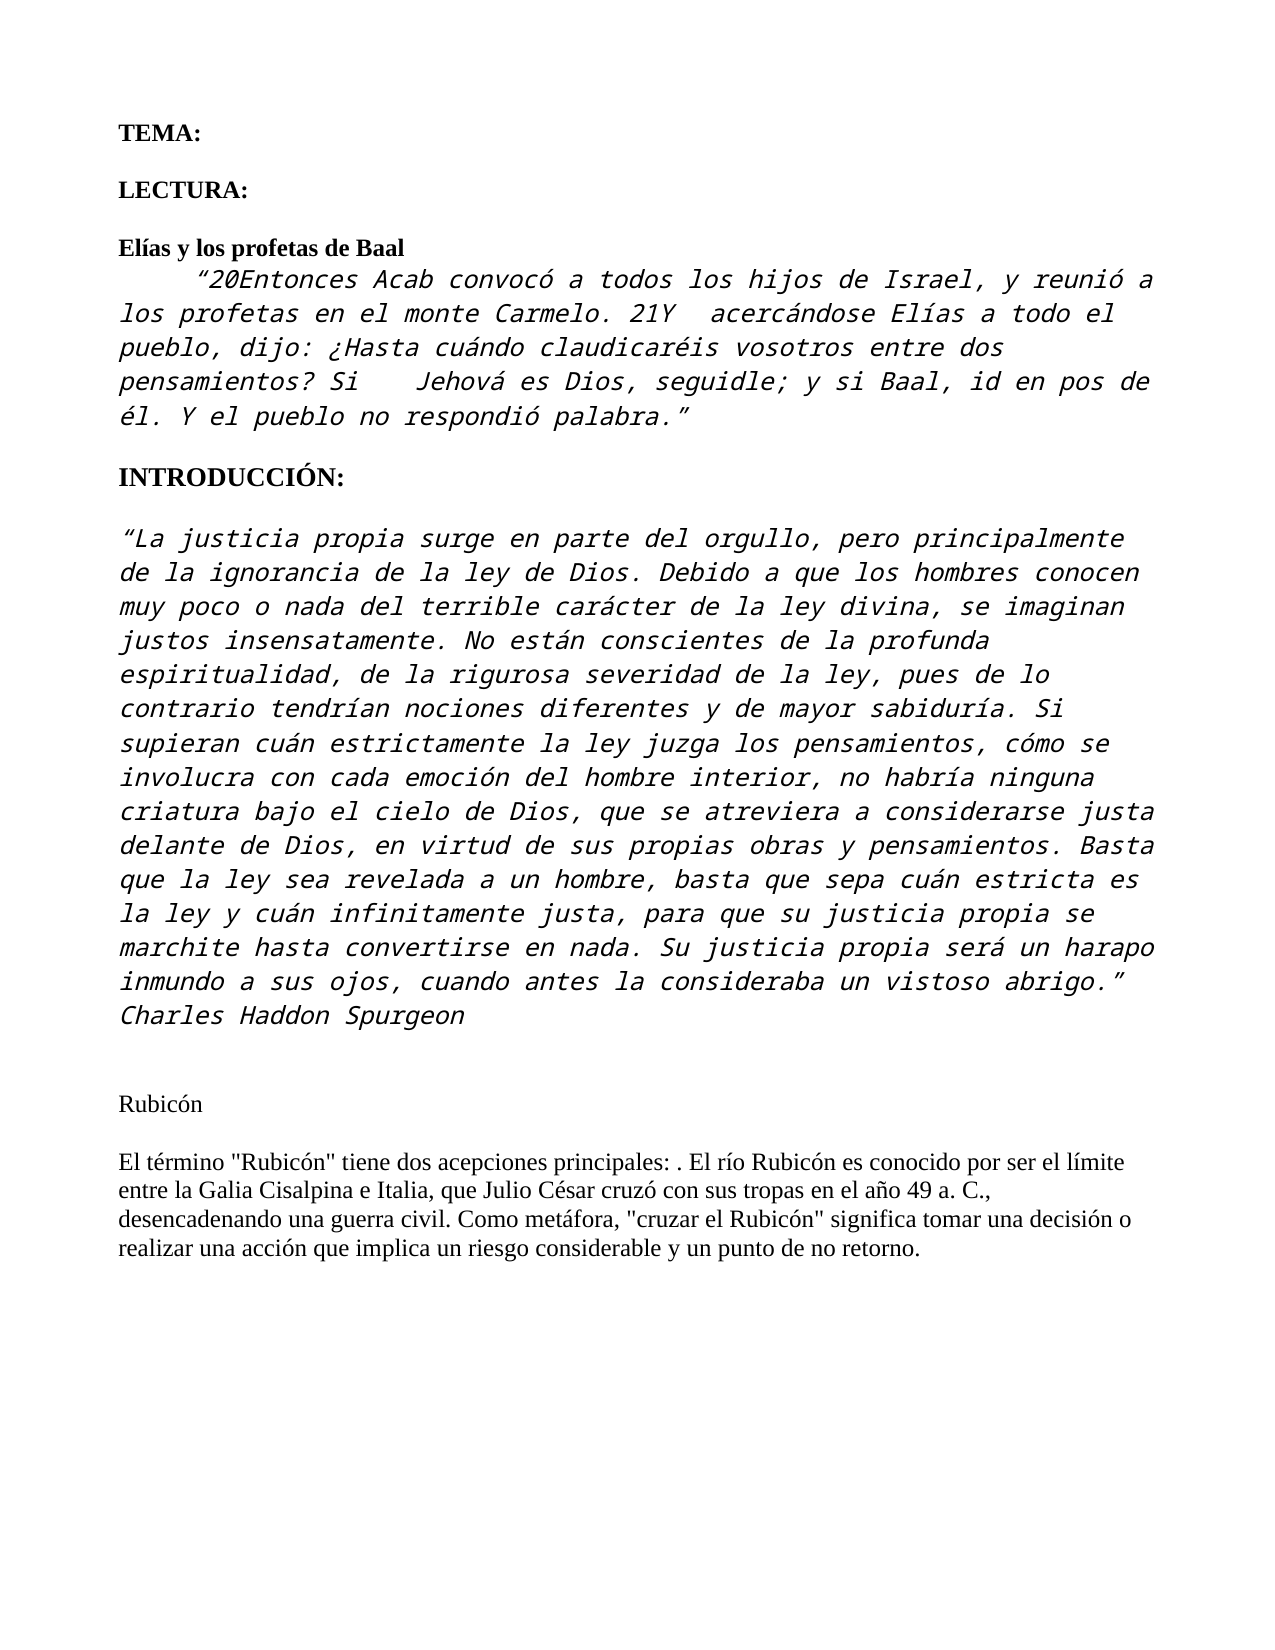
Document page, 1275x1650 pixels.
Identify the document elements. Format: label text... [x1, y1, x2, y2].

text “20Entonces Acab convocó a todos los hijos de Israel, y reunió a los profetas en el monte Carmelo. 21Y acercándose Elías a todo el pueblo, dijo: ¿Hasta cuándo claudicaréis vosotros entre dos pensamientos? Si Jehová es Dios, seguidle; y si Baal, id en pos de él. Y el pueblo no respondió palabra.” [118, 262, 1157, 432]
text Elías y los profetas de Baal [118, 233, 1157, 262]
text El término "Rubicón" tiene dos acepciones principales: . El río Rubicón es conocido por ser el límite entre la Galia Cisalpina e Italia, que Julio César cruzó con sus tropas en el año 49 a. C., desencadenando una guerra civil. Como metáfora, "cruzar el Rubicón" significa tomar una decisión o realizar una acción que implica un riesgo considerable y un punto de no retorno. [118, 1147, 1157, 1262]
text “La justicia propia surge en parte del orgullo, pero principalmente de la ignorancia de la ley de Dios. Debido a que los hombres conocen muy poco o nada del terrible carácter de la ley divina, se imaginan justos insensatamente. No están conscientes de la profunda espiritualidad, de la rigurosa severidad de la ley, pues de lo contrario tendrían nociones diferentes y de mayor sabiduría. Si supieran cuán estrictamente la ley juzga los pensamientos, cómo se involucra con cada emoción del hombre interior, no habría ninguna criatura bajo el cielo de Dios, que se atreviera a considerarse justa delante de Dios, en virtud de sus propias obras y pensamientos. Basta que la ley sea revelada a un hombre, basta que sepa cuán estricta es la ley y cuán infinitamente justa, para que su justicia propia se marchite hasta convertirse en nada. Su justicia propia será un harapo inmundo a sus ojos, cuando antes la consideraba un vistoso abrigo.” Charles Haddon Spurgeon [118, 521, 1157, 1032]
text TEMA: [118, 118, 1157, 147]
text INTRODUCCIÓN: [118, 461, 1157, 492]
text Rubicón [118, 1089, 1157, 1118]
text LECTURA: [118, 176, 1157, 204]
